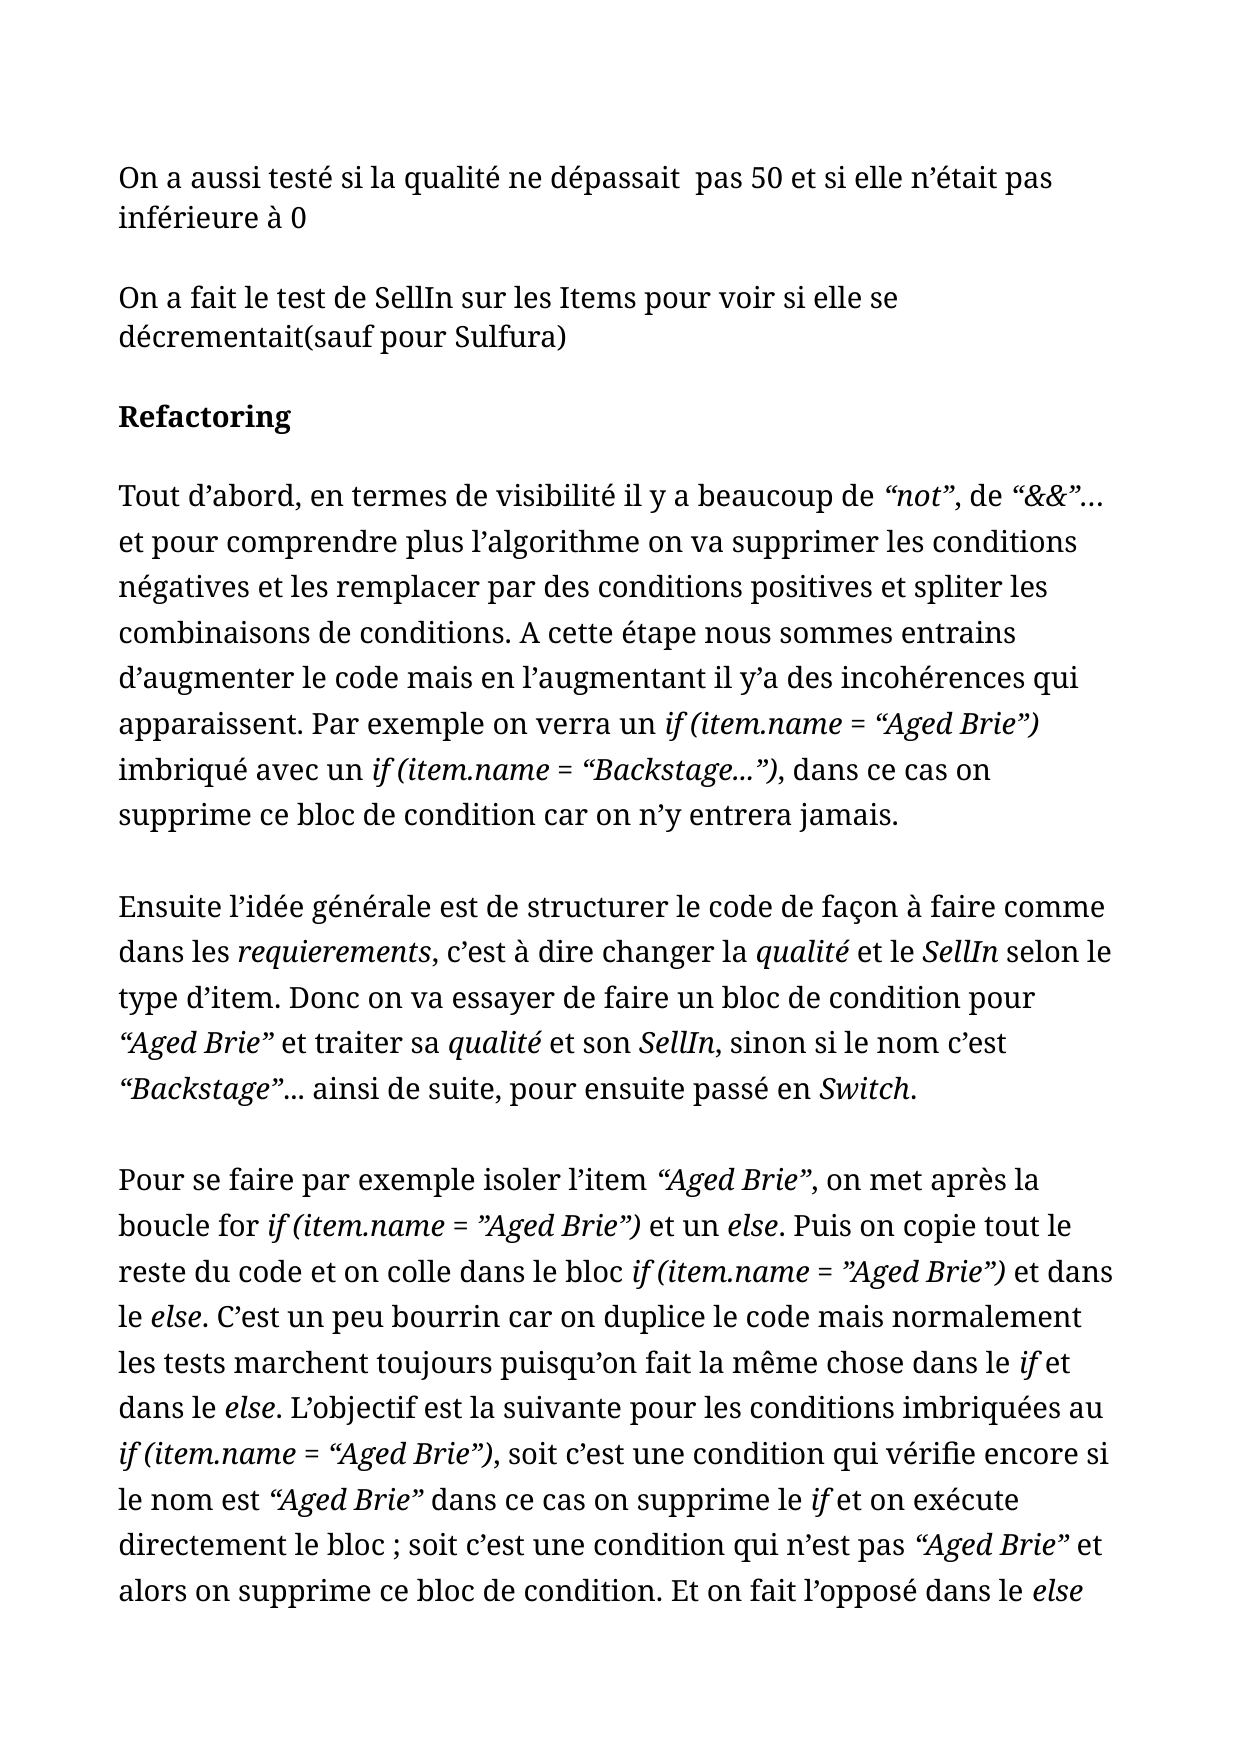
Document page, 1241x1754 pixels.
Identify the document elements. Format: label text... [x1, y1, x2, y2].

text On a aussi testé si la qualité ne dépassait pas 50 et si elle n’était pas inférieure à 0 [118, 158, 1122, 237]
text Ensuite l’idée générale est de structurer le code de façon à faire comme dans les requierements, c’est à dire changer la qualité et le SellIn selon le type d’item. Donc on va essayer de faire un bloc de condition pour “Aged Brie” et traiter sa qualité et son SellIn, sinon si le nom c’est “Backstage”... ainsi de suite, pour ensuite passé en Switch. [118, 886, 1122, 1108]
text Pour se faire par exemple isoler l’item “Aged Brie”, on met après la boucle for if (item.name = ”Aged Brie”) et un else. Puis on copie tout le reste du code et on colle dans le bloc if (item.name = ”Aged Brie”) et dans le else. C’est un peu bourrin car on duplice le code mais normalement les tests marchent toujours puisqu’on fait la même chose dans le if et dans le else. L’objectif est la suivante pour les conditions imbriquées au if (item.name = “Aged Brie”), soit c’est une condition qui vérifie encore si le nom est “Aged Brie” dans ce cas on supprime le if et on exécute directement le bloc ; soit c’est une condition qui n’est pas “Aged Brie” et alors on supprime ce bloc de condition. Et on fait l’opposé dans le else [118, 1160, 1122, 1610]
text Tout d’abord, en termes de visibilité il y a beaucoup de “not”, de “&&”… et pour comprendre plus l’algorithme on va supprimer les conditions négatives et les remplacer par des conditions positives et spliter les combinaisons de conditions. A cette étape nous sommes entrains d’augmenter le code mais en l’augmentant il y’a des incohérences qui apparaissent. Par exemple on verra un if (item.name = “Aged Brie”) imbriqué avec un if (item.name = “Backstage...”), dans ce cas on supprime ce bloc de condition car on n’y entrera jamais. [118, 475, 1122, 834]
text On a fait le test de SellIn sur les Items pour voir si elle se décrementait(sauf pour Sulfura) [118, 277, 1122, 356]
text Refactoring [118, 396, 1122, 436]
